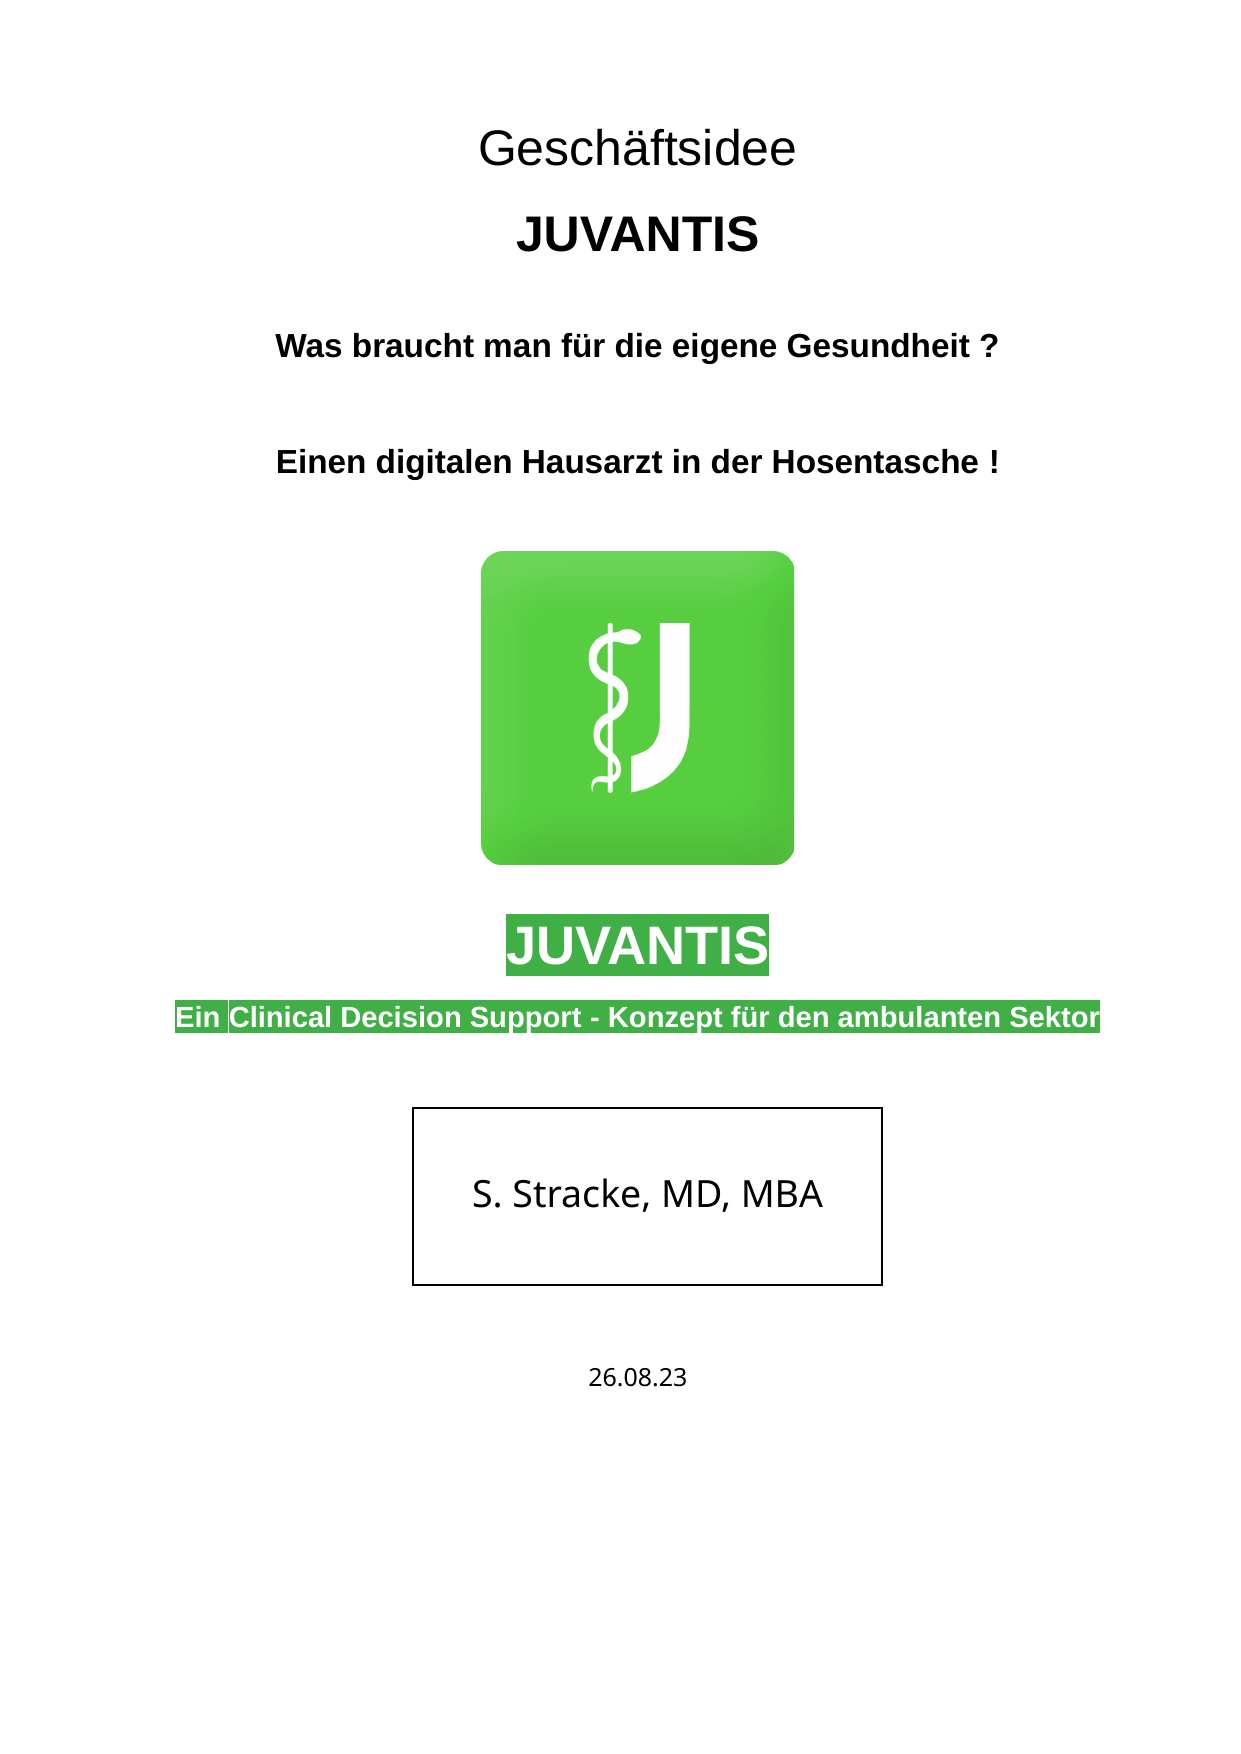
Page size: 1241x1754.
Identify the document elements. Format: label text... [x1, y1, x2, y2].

text Geschäftsidee [153, 118, 1122, 176]
text Ein Clinical Decision Support - Konzept für den ambulanten Sektor [153, 1000, 1122, 1033]
text JUVANTIS [153, 914, 1122, 976]
text 26.08.23 [153, 1359, 1122, 1393]
picture [481, 551, 795, 865]
text JUVANTIS [153, 204, 1122, 262]
text Was braucht man für die eigene Gesundheit ? [153, 327, 1122, 365]
text Einen digitalen Hausarzt in der Hosentasche ! [153, 442, 1122, 480]
